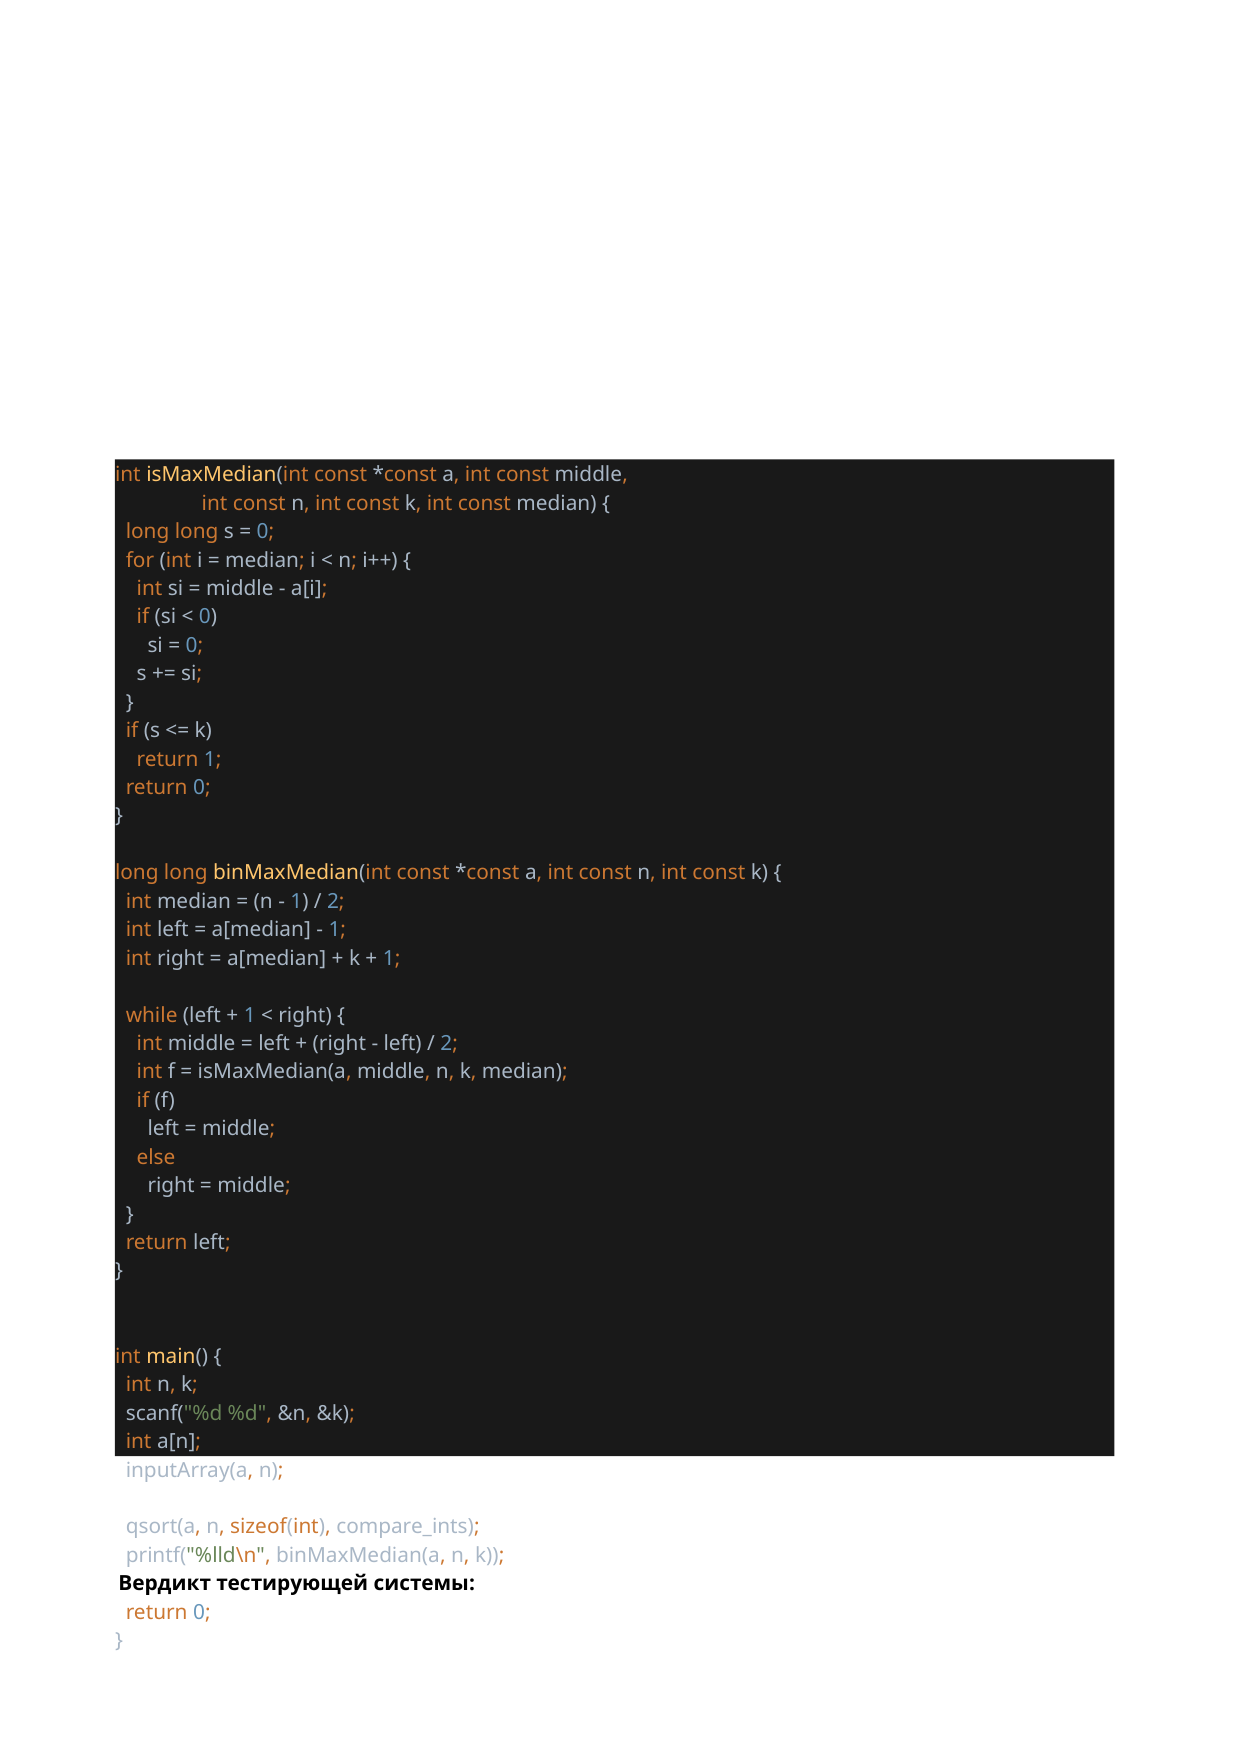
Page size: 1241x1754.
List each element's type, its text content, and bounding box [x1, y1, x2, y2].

text Вердикт тестирующей системы: [118, 1568, 1122, 1597]
